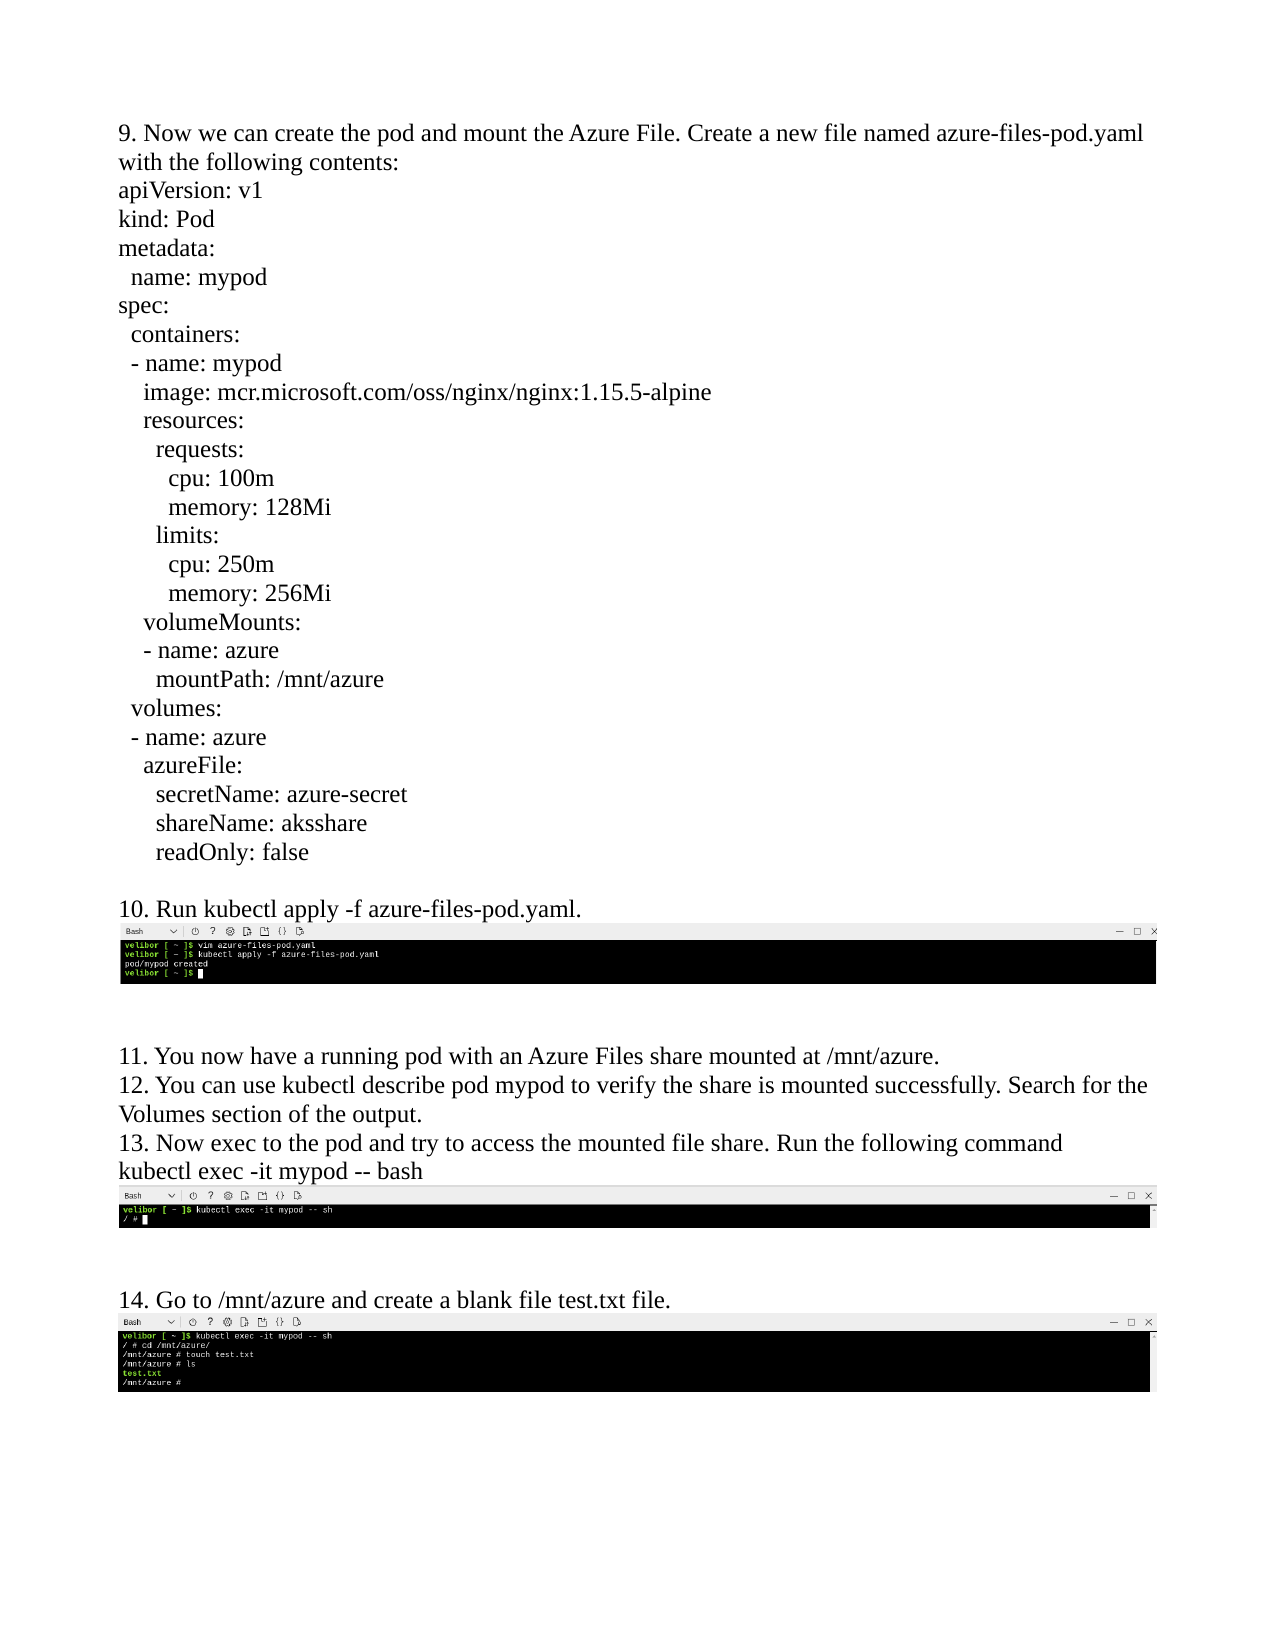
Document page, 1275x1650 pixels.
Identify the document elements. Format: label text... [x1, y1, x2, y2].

text spec: [118, 291, 1157, 319]
text limits: [118, 521, 1157, 549]
text memory: 256Mi [118, 578, 1157, 607]
text apiVersion: v1 [118, 176, 1157, 204]
text 13. Now exec to the pod and try to access the mounted file share. Run the following command [118, 1128, 1157, 1156]
text 14. Go to /mnt/azure and create a blank file test.txt file. [118, 1285, 1157, 1313]
text metadata: [118, 233, 1157, 262]
text mountPath: /mnt/azure [118, 664, 1157, 693]
text kubectl exec -it mypod -- bash [118, 1156, 1157, 1185]
text volumes: [118, 693, 1157, 722]
text memory: 128Mi [118, 492, 1157, 521]
text - name: azure [118, 722, 1157, 751]
text 9. Now we can create the pod and mount the Azure File. Create a new file named azure-files-pod.yaml with the following contents: [118, 118, 1157, 176]
text kind: Pod [118, 204, 1157, 233]
text secretName: azure-secret [118, 779, 1157, 808]
text cpu: 250m [118, 549, 1157, 578]
text shareName: aksshare [118, 808, 1157, 837]
text azureFile: [118, 751, 1157, 779]
picture [118, 1313, 1157, 1392]
picture [118, 1185, 1157, 1228]
text - name: mypod [118, 348, 1157, 377]
text 11. You now have a running pod with an Azure Files share mounted at /mnt/azure. [118, 1041, 1157, 1070]
text cpu: 100m [118, 463, 1157, 492]
text 10. Run kubectl apply -f azure-files-pod.yaml. [118, 894, 1157, 923]
text readOnly: false [118, 837, 1157, 866]
text requests: [118, 434, 1157, 463]
text containers: [118, 319, 1157, 348]
text name: mypod [118, 262, 1157, 291]
text resources: [118, 406, 1157, 434]
text 12. You can use kubectl describe pod mypod to verify the share is mounted successfully. Search for the Volumes section of the output. [118, 1070, 1157, 1128]
text image: mcr.microsoft.com/oss/nginx/nginx:1.15.5-alpine [118, 377, 1157, 406]
text - name: azure [118, 636, 1157, 664]
picture [118, 923, 1157, 984]
text volumeMounts: [118, 607, 1157, 636]
